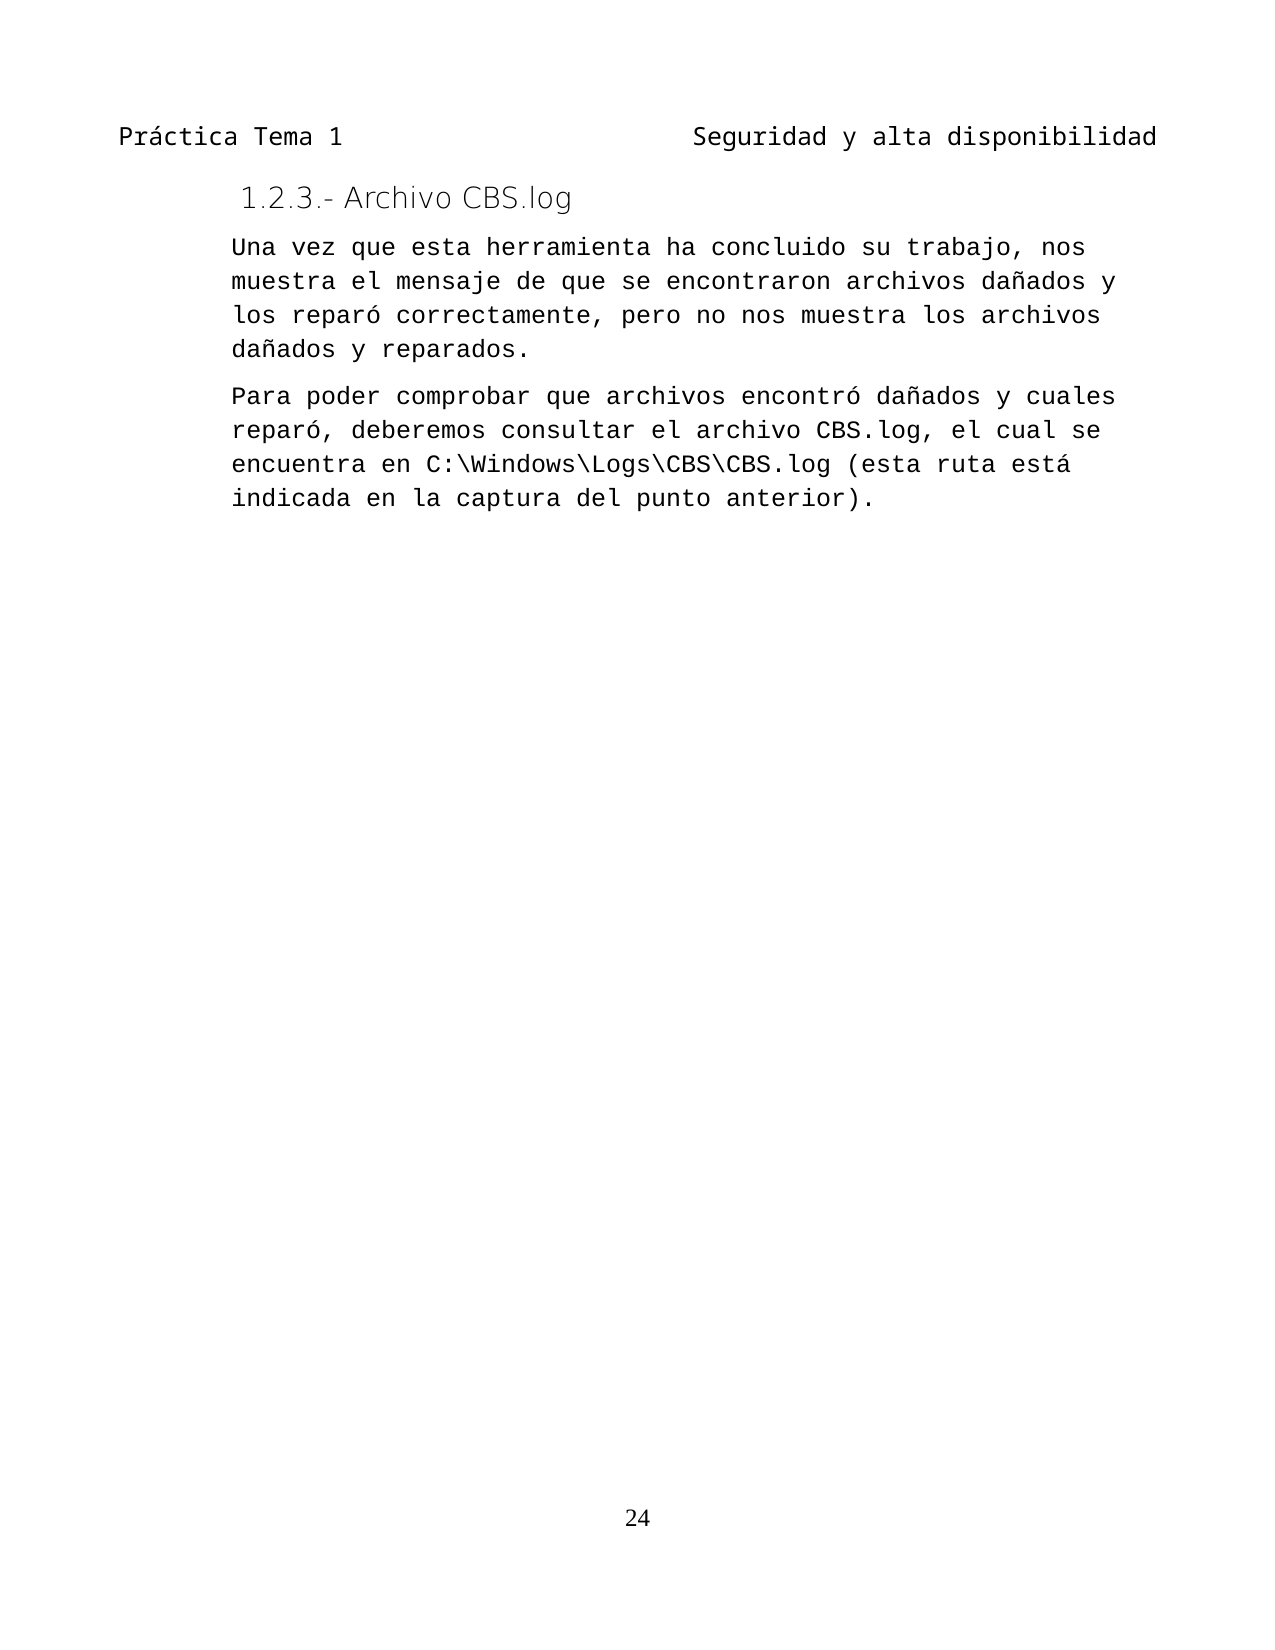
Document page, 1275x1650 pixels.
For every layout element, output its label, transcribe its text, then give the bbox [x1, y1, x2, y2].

text Una vez que esta herramienta ha concluido su trabajo, nos muestra el mensaje de que se encontraron archivos dañados y los reparó correctamente, pero no nos muestra los archivos dañados y reparados. [231, 235, 1157, 365]
text Para poder comprobar que archivos encontró dañados y cuales reparó, deberemos consultar el archivo CBS.log, el cual se encuentra en C:\Windows\Logs\CBS\CBS.log (esta ruta está indicada en la captura del punto anterior). [231, 383, 1157, 513]
list Archivo CBS.log [231, 182, 1157, 216]
